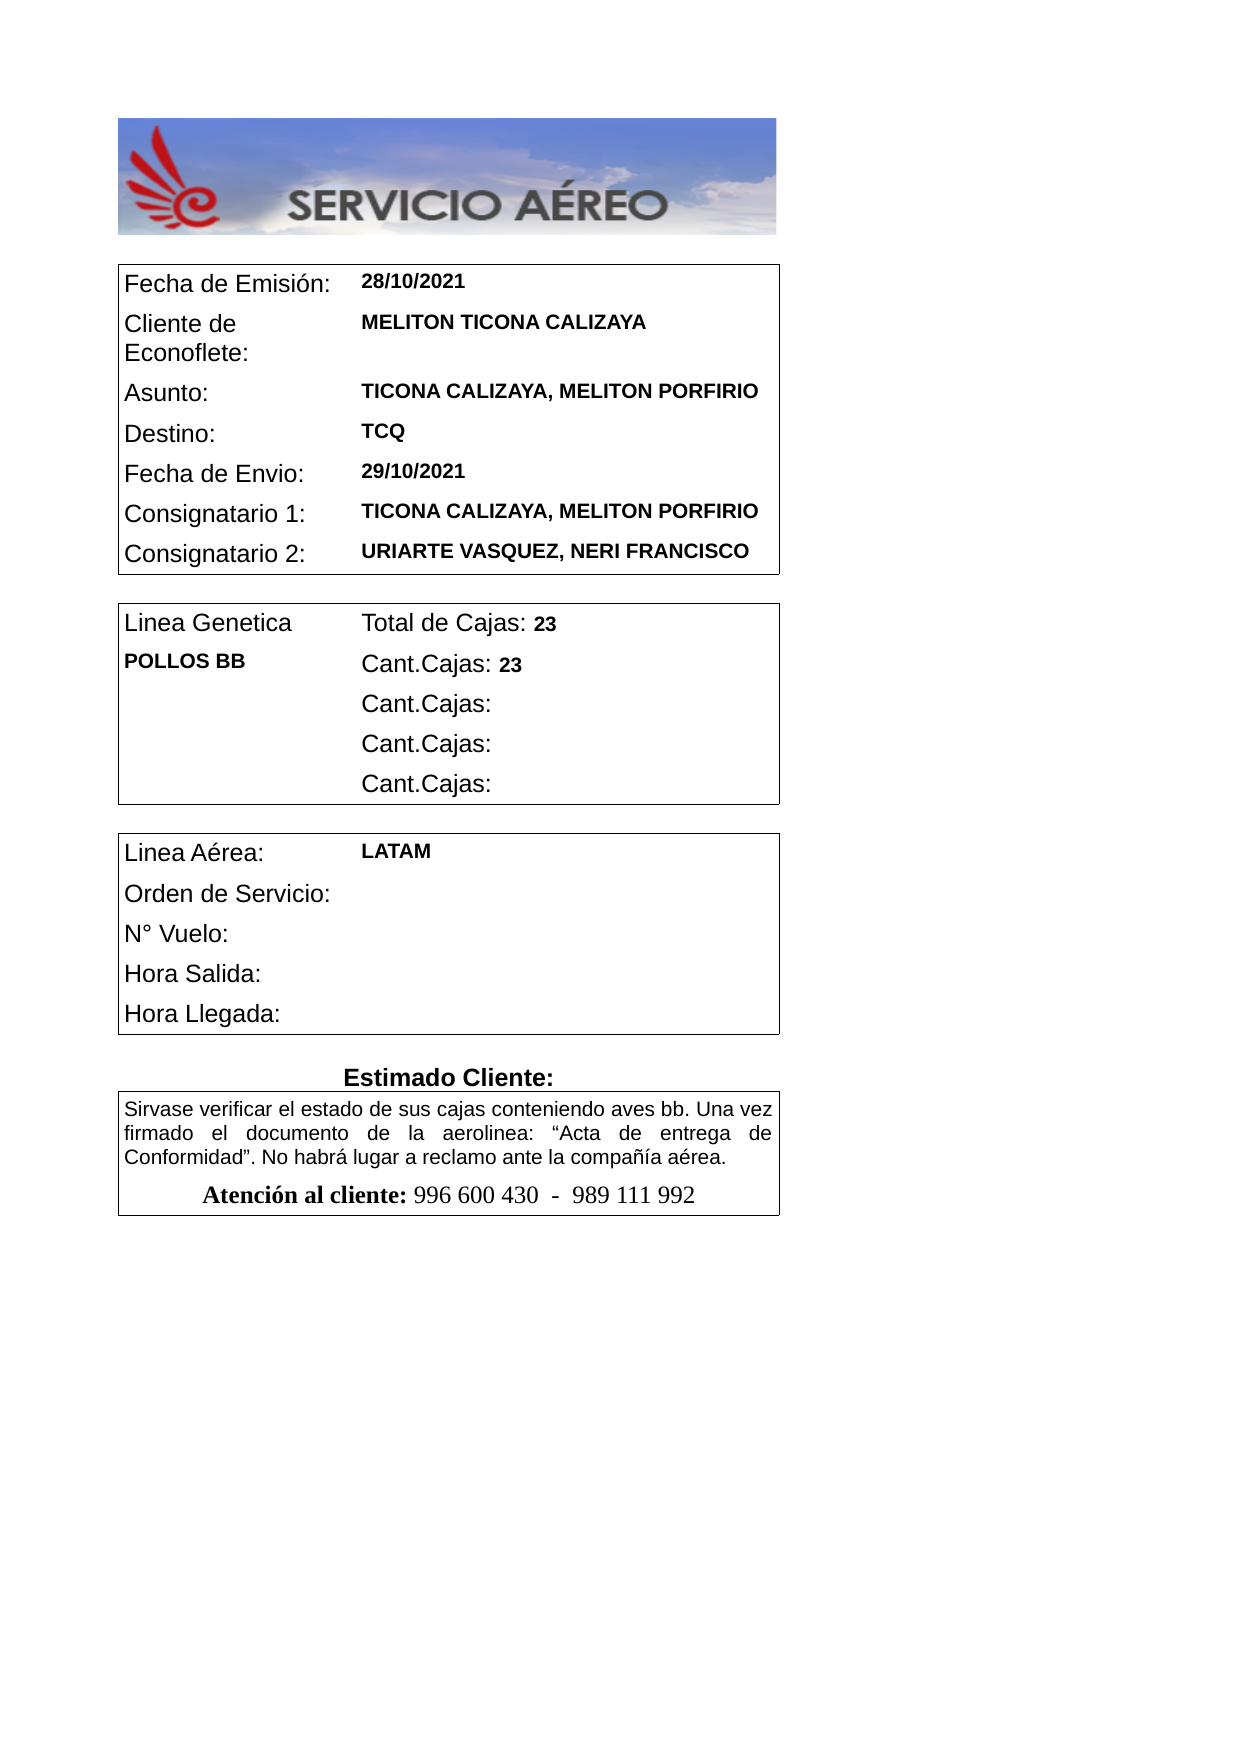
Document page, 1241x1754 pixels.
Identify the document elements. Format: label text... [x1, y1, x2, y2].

table_cell TICONA CALIZAYA, MELITON PORFIRIO [356, 493, 779, 533]
table_cell [356, 994, 779, 1034]
table_cell [119, 764, 356, 804]
table_cell Destino: [119, 413, 356, 453]
table_cell [356, 575, 779, 603]
table_cell Atención al cliente: 996 600 430 - 989 111 992 [119, 1175, 779, 1215]
table_cell Consignatario 2: [119, 534, 356, 574]
table_cell Cant.Cajas: [356, 683, 779, 723]
table_cell Hora Salida: [119, 953, 356, 993]
table_cell MELITON TICONA CALIZAYA [356, 304, 779, 373]
table_cell Fecha de Envio: [119, 453, 356, 493]
table_cell TCQ [356, 413, 779, 453]
table_cell Linea Genetica [119, 604, 356, 643]
table_cell 29/10/2021 [356, 453, 779, 493]
table_cell URIARTE VASQUEZ, NERI FRANCISCO [356, 534, 779, 574]
table_cell POLLOS BB [119, 643, 356, 683]
table_cell Orden de Servicio: [119, 873, 356, 913]
table_header 28/10/2021 [356, 265, 779, 304]
table_cell [118, 575, 356, 603]
table_cell Cant.Cajas: [356, 764, 779, 804]
table_cell Sirvase verificar el estado de sus cajas conteniendo aves bb. Una vez firmado el documento de la aerolinea: “Acta de entrega de Conformidad”. No habrá lugar a reclamo ante la compañía aérea. [119, 1092, 779, 1175]
table_cell [356, 953, 779, 993]
table_cell [356, 873, 779, 913]
table_cell [119, 683, 356, 723]
table_cell [356, 913, 779, 953]
table_cell N° Vuelo: [119, 913, 356, 953]
table_cell Cliente de Econoflete: [119, 304, 356, 373]
table_cell TICONA CALIZAYA, MELITON PORFIRIO [356, 373, 779, 413]
table_cell LATAM [356, 834, 779, 873]
table_cell [118, 805, 356, 833]
table_cell [356, 805, 779, 833]
table_cell Cant.Cajas: 23 [356, 643, 779, 683]
table_cell Estimado Cliente: [118, 1035, 779, 1091]
table_cell [119, 723, 356, 763]
table_cell Cant.Cajas: [356, 723, 779, 763]
table_cell Asunto: [119, 373, 356, 413]
table_cell Consignatario 1: [119, 493, 356, 533]
table_cell Hora Llegada: [119, 994, 356, 1034]
table_cell Linea Aérea: [119, 834, 356, 873]
table_cell Total de Cajas: 23 [356, 604, 779, 643]
picture [118, 118, 777, 235]
table_header Fecha de Emisión: [119, 265, 356, 304]
